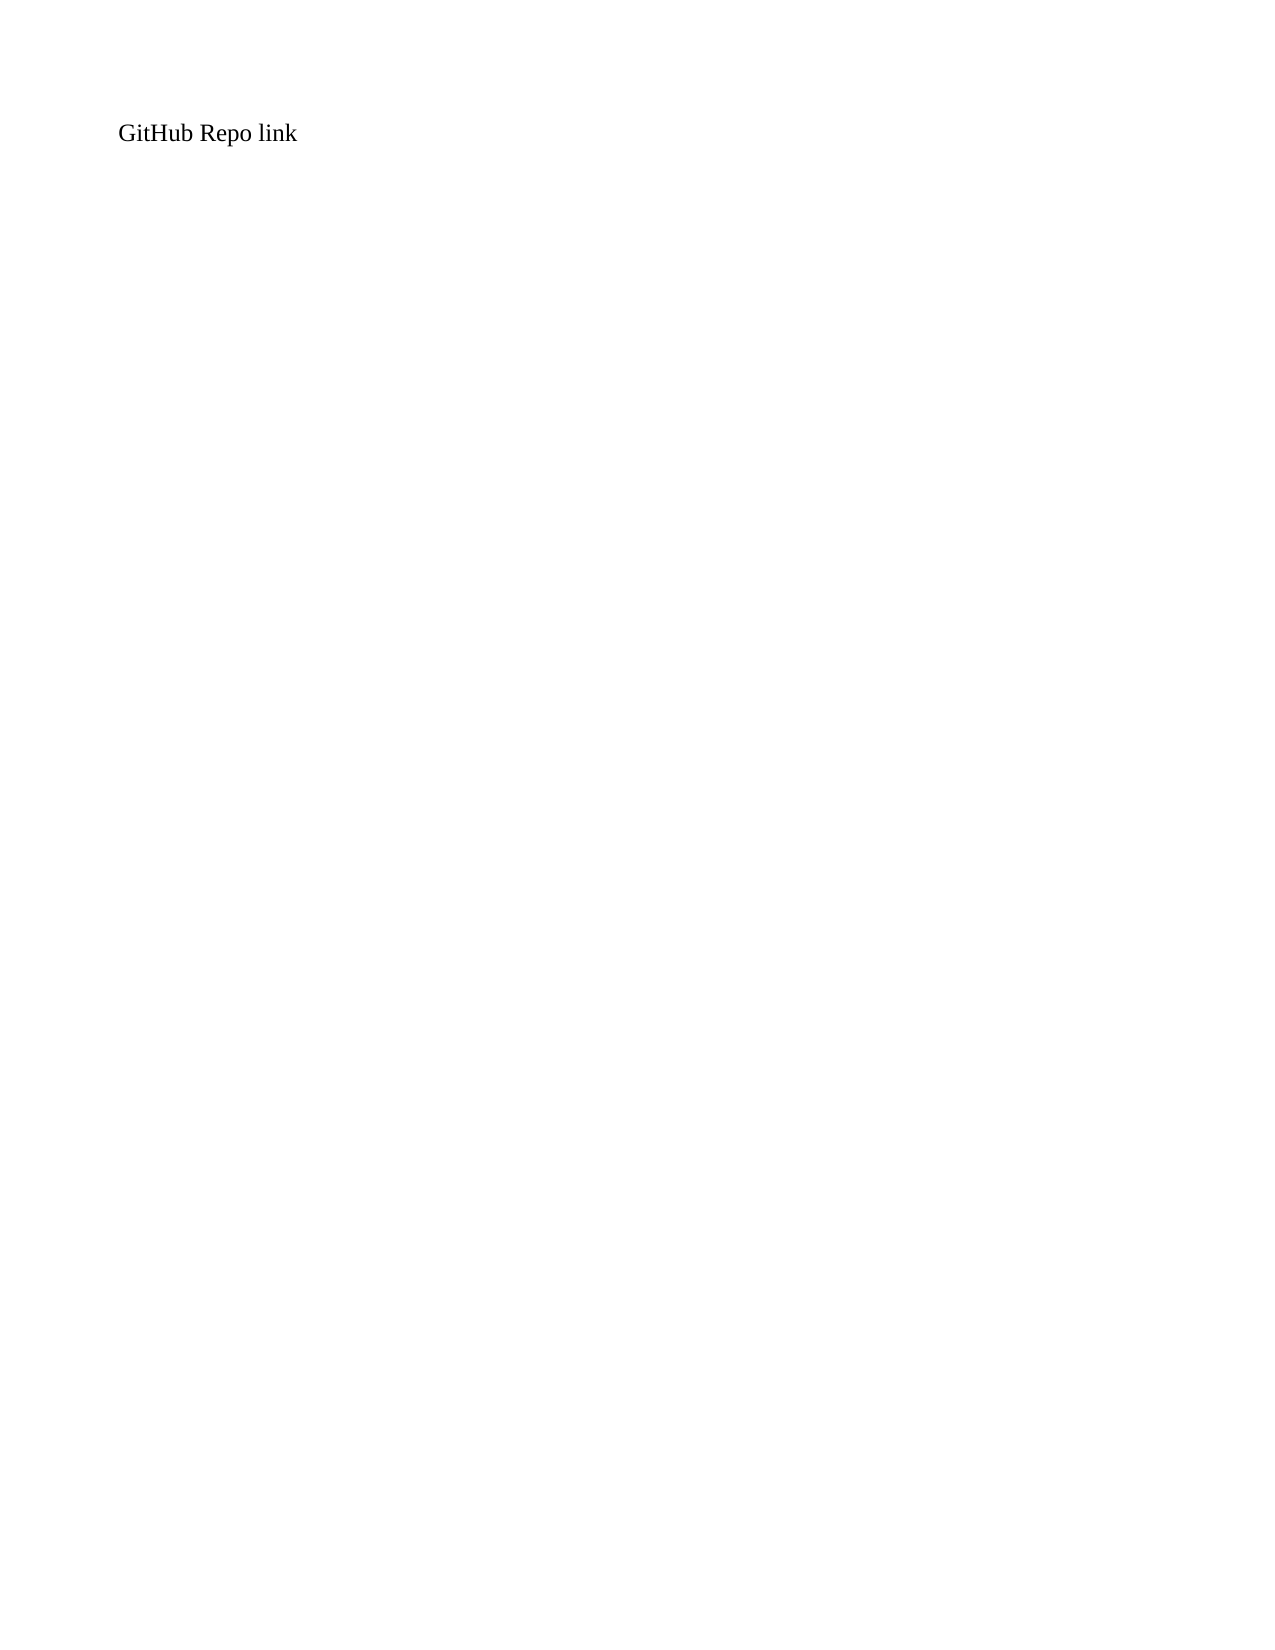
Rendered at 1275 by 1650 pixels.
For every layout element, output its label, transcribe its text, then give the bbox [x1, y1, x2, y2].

text GitHub Repo link [118, 118, 1157, 147]
